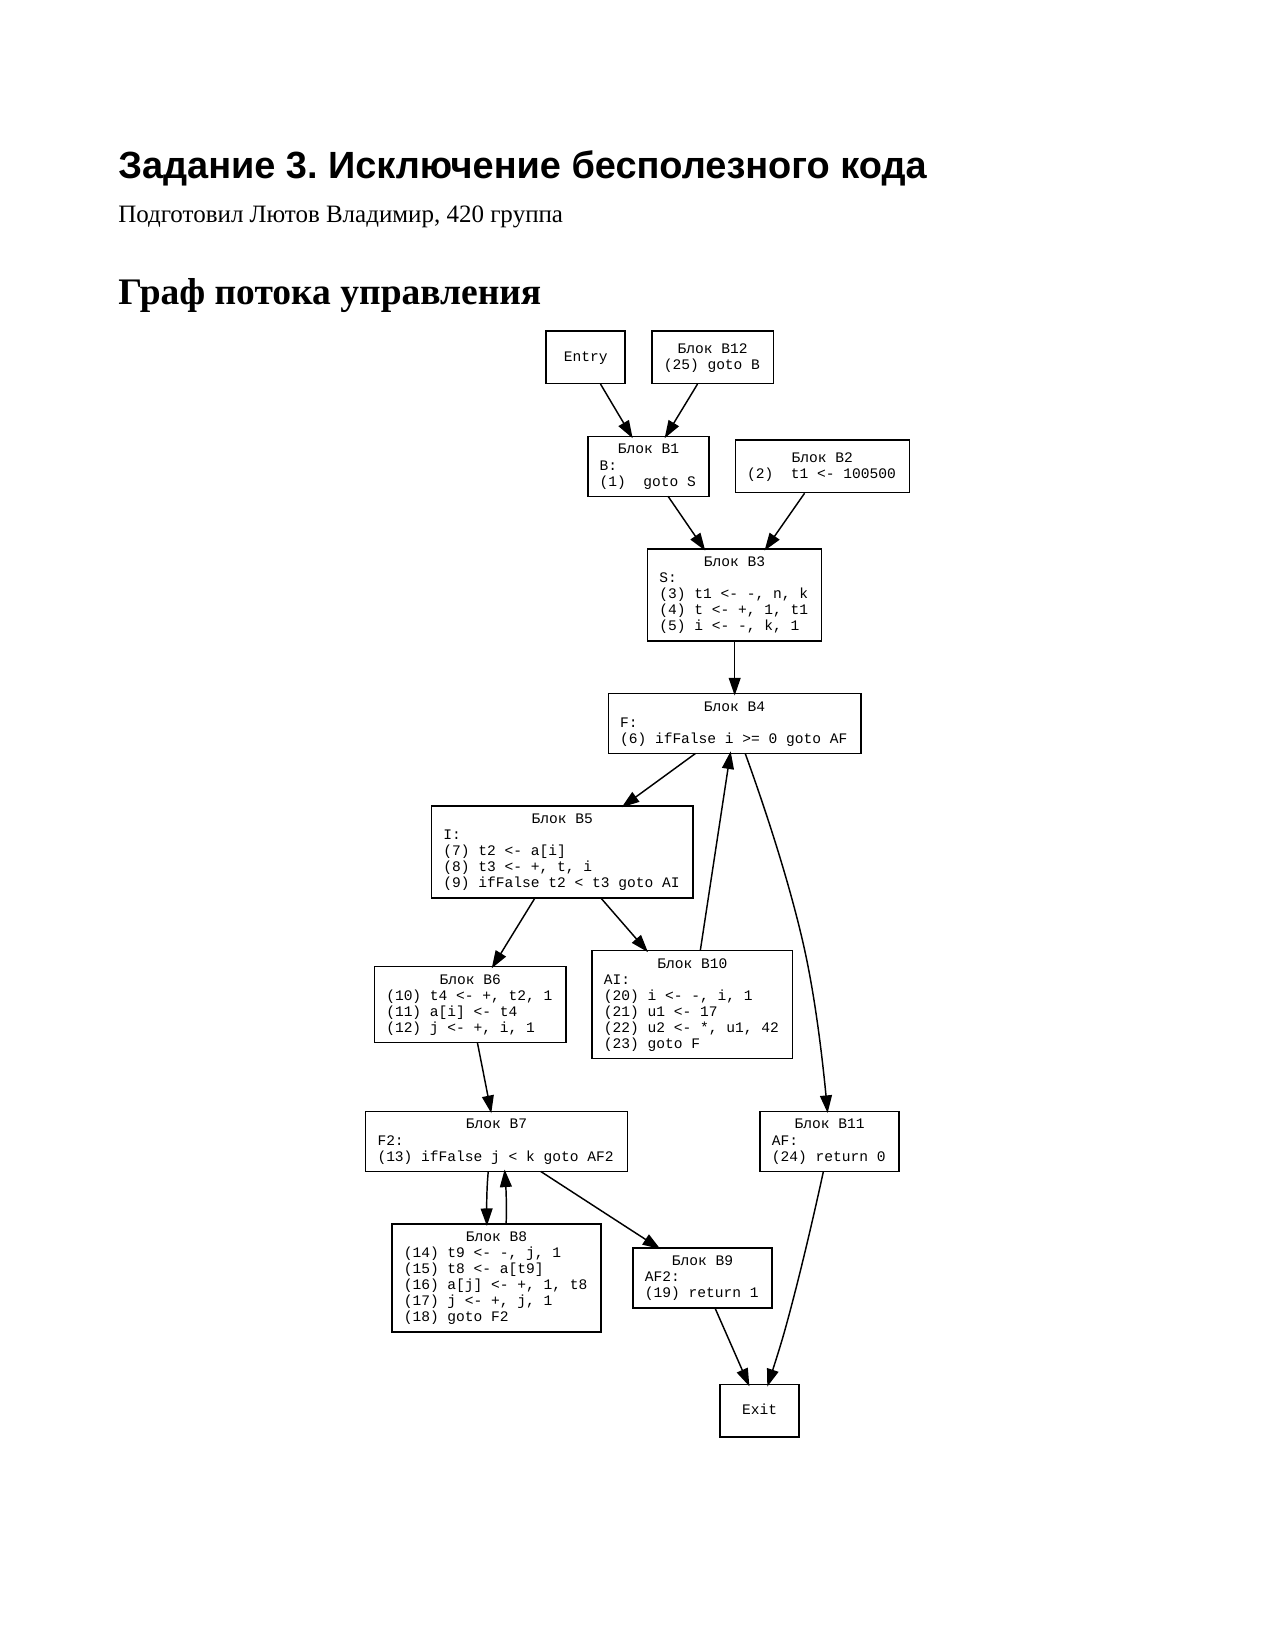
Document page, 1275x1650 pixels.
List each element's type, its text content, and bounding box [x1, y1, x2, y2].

subtitle Граф потока управления [118, 269, 1157, 312]
subtitle Задание 3. Исключение бесполезного кода [118, 143, 1157, 187]
text Подготовил Лютов Владимир, 420 группа [118, 199, 1157, 228]
